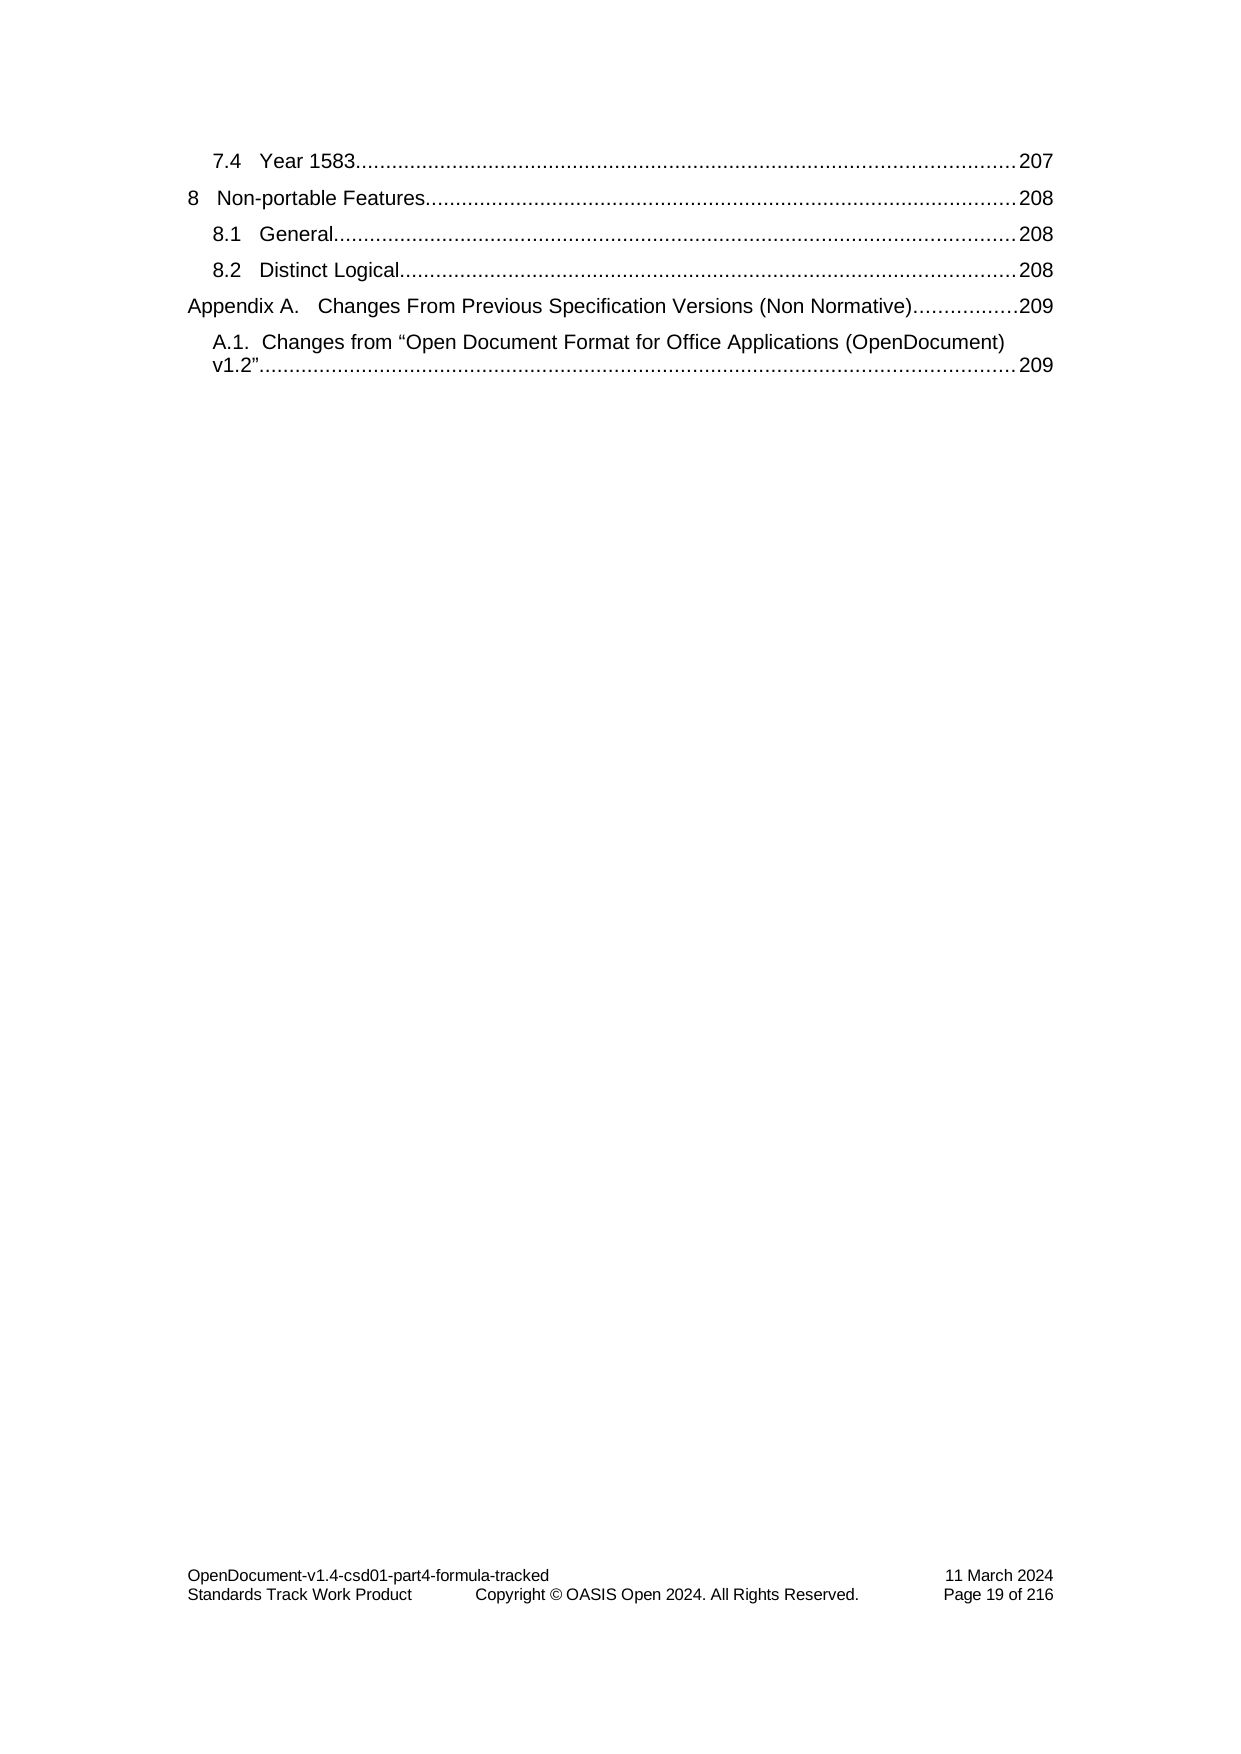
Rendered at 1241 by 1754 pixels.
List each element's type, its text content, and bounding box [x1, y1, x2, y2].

text 8.1 General 208 [212, 222, 1053, 246]
text 8.2 Distinct Logical 208 [212, 258, 1053, 282]
text A.1. Changes from “Open Document Format for Office Applications (OpenDocument) v1.2” 209 [212, 330, 1053, 377]
text Appendix A. Changes From Previous Specification Versions (Non Normative) 209 [187, 294, 1053, 318]
text 8 Non-portable Features 208 [187, 186, 1053, 209]
text 7.4 Year 1583 207 [212, 150, 1053, 173]
